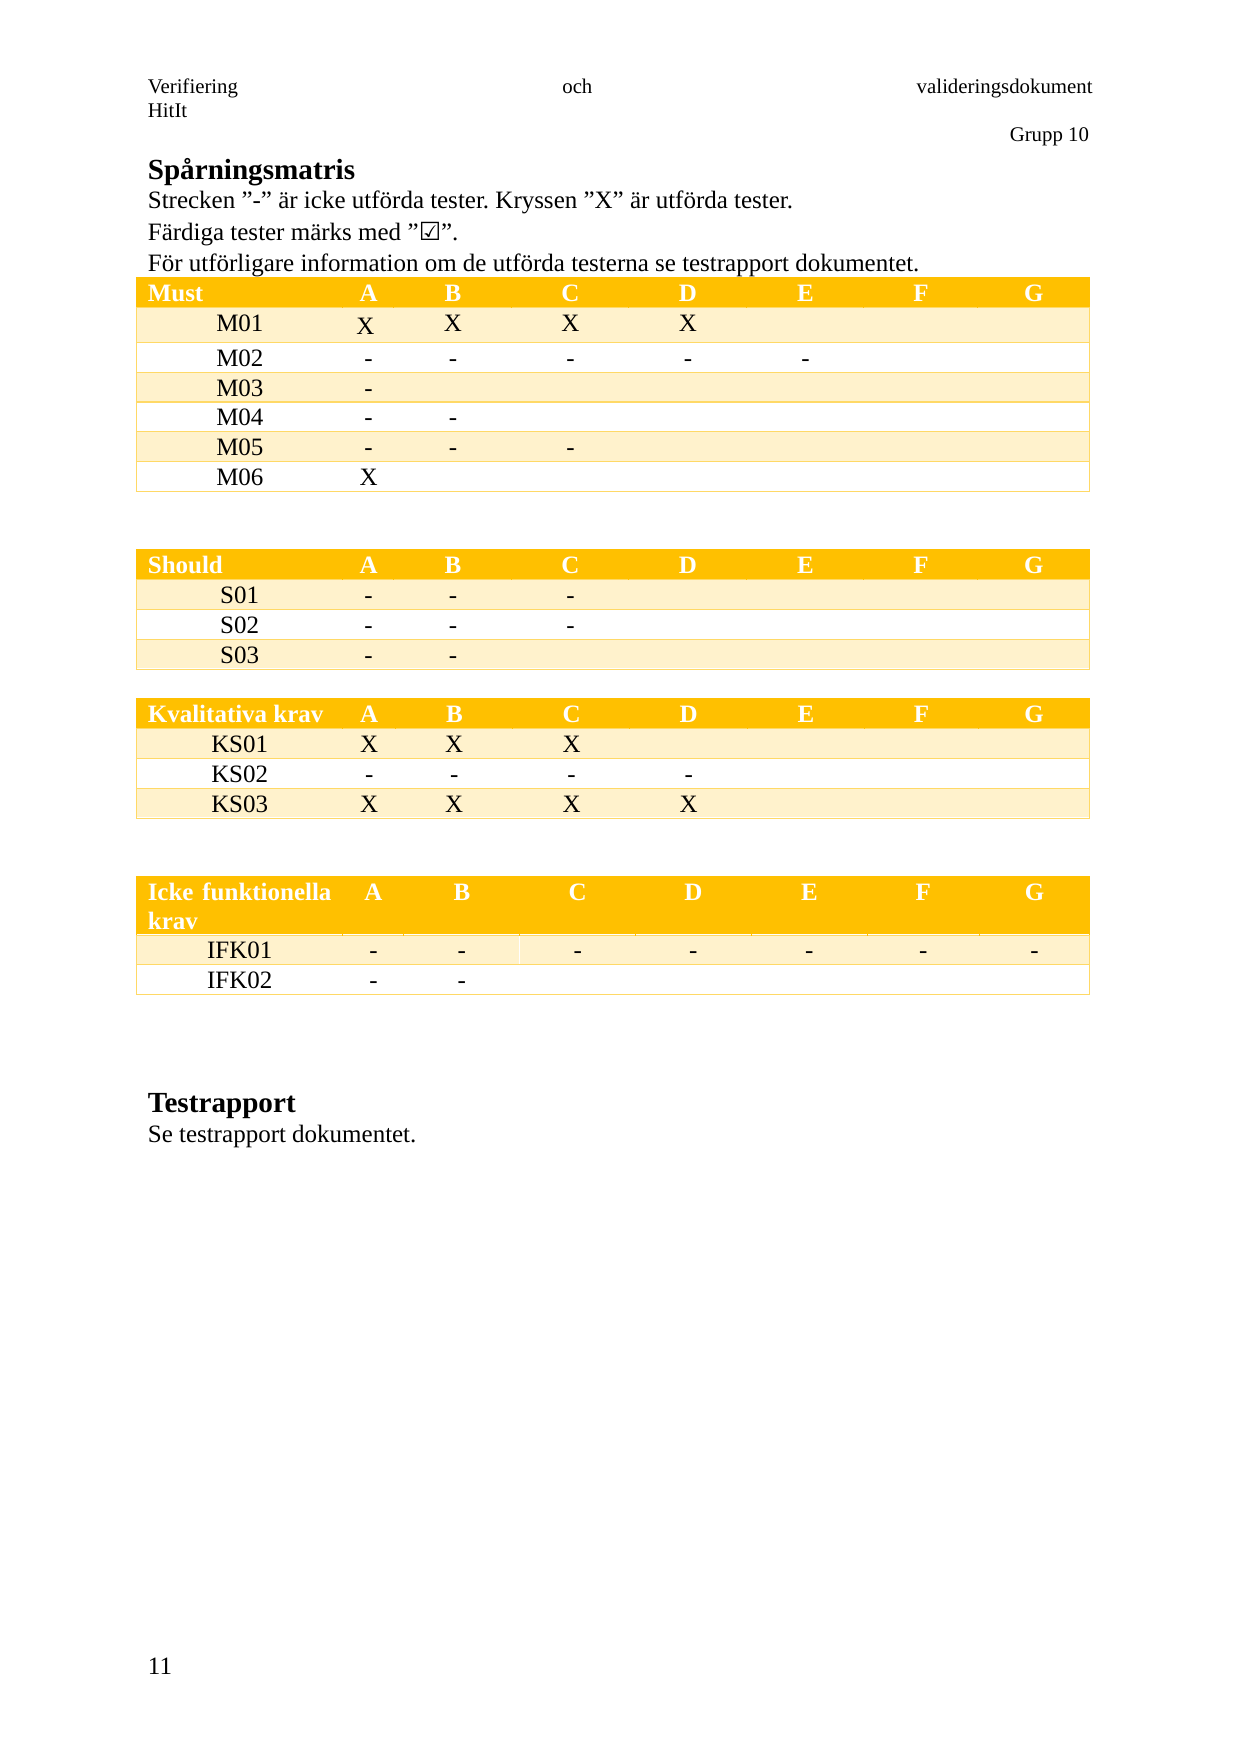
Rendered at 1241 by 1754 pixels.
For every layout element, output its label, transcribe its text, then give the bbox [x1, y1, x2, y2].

table_header Should [137, 550, 342, 579]
table_cell - [343, 640, 394, 668]
table_cell - [520, 936, 635, 964]
table_cell [511, 463, 629, 490]
table_cell [978, 610, 1089, 639]
table_cell IFK02 [137, 965, 343, 994]
table_cell - [751, 936, 867, 964]
table_cell [978, 789, 1089, 817]
table_cell M01 [137, 308, 343, 342]
table_header F [864, 550, 977, 579]
table_cell - [343, 373, 394, 401]
table_cell [746, 432, 864, 461]
table_cell [629, 610, 746, 639]
table_cell - [394, 403, 511, 431]
table_header G [980, 877, 1089, 934]
table_cell X [395, 789, 513, 817]
table_cell [864, 759, 978, 788]
table_cell [511, 403, 629, 431]
table_cell - [343, 343, 394, 372]
table_cell [746, 403, 864, 431]
table_cell [978, 432, 1089, 461]
text Färdiga tester märks med ”☑”. [148, 214, 1093, 248]
table_cell [864, 343, 978, 372]
table_cell - [343, 432, 394, 461]
table_header E [747, 278, 863, 307]
table_header F [864, 278, 977, 307]
table_cell X [343, 789, 395, 817]
table_cell [864, 580, 978, 609]
table_header D [630, 699, 747, 728]
table_cell [864, 432, 978, 461]
table_cell [747, 729, 864, 758]
table_cell KS03 [137, 789, 343, 817]
table_header Kvalitativa krav [137, 699, 342, 728]
table_cell X [630, 789, 747, 817]
table_cell X [513, 789, 630, 817]
table_cell - [343, 936, 404, 964]
table_cell [629, 640, 746, 668]
table_cell [746, 462, 864, 491]
table_cell [864, 308, 978, 342]
table_cell [394, 373, 511, 401]
table_header C [513, 699, 629, 728]
table_cell [747, 789, 864, 817]
table_cell [629, 432, 746, 461]
table_cell X [343, 462, 394, 491]
table_cell M05 [137, 432, 343, 461]
table_cell [630, 729, 747, 758]
table_cell [864, 640, 978, 668]
table_cell X [394, 308, 511, 342]
table_header B [396, 699, 512, 728]
table_header G [979, 699, 1089, 728]
subtitle Spårningsmatris [148, 152, 1093, 185]
table_header F [868, 877, 979, 934]
table_cell M02 [137, 343, 343, 372]
table_cell [978, 373, 1089, 401]
table_cell IFK01 [137, 936, 343, 964]
table_cell X [343, 308, 394, 342]
table_cell [511, 640, 629, 668]
table_header Must [137, 278, 342, 307]
table_cell [747, 759, 864, 788]
table_cell S02 [137, 610, 343, 639]
table_cell - [746, 343, 864, 372]
table_cell [746, 610, 864, 639]
table_cell - [343, 610, 394, 639]
table_cell [751, 965, 867, 994]
table_cell [746, 373, 864, 401]
table_cell [394, 462, 511, 491]
table_cell X [343, 729, 395, 758]
table_cell - [394, 343, 511, 372]
table_header E [752, 877, 867, 934]
table_cell [978, 462, 1089, 491]
table_cell S03 [137, 640, 343, 668]
table_cell [978, 308, 1089, 342]
table_header C [512, 278, 628, 307]
text För utförligare information om de utförda testerna se testrapport dokumentet. [148, 248, 1093, 277]
table_cell [864, 373, 978, 401]
table_cell - [511, 580, 629, 609]
table_cell [629, 580, 746, 609]
table_cell [629, 403, 746, 431]
table_cell KS02 [137, 759, 343, 788]
table_header E [747, 550, 863, 579]
table_cell - [343, 965, 404, 994]
table_cell [864, 610, 978, 639]
table_cell [867, 965, 979, 994]
table_cell X [629, 308, 746, 342]
table_cell X [513, 729, 630, 758]
table_cell M04 [137, 403, 343, 431]
table_cell - [511, 432, 629, 461]
table_header C [520, 877, 635, 934]
table_cell - [867, 936, 979, 964]
table_cell - [511, 343, 629, 372]
table_header C [512, 550, 628, 579]
table_cell - [513, 759, 630, 788]
table_cell - [395, 759, 513, 788]
table_cell - [635, 936, 751, 964]
table_cell X [511, 308, 629, 342]
table_header B [394, 278, 511, 307]
table_cell - [343, 403, 394, 431]
table_header D [629, 278, 746, 307]
table_cell [978, 759, 1089, 788]
table_cell [978, 343, 1089, 372]
table_cell [864, 729, 978, 758]
table_header F [865, 699, 978, 728]
table_header D [636, 877, 751, 934]
table_cell - [979, 936, 1089, 964]
table_cell - [404, 965, 519, 994]
table_cell KS01 [137, 729, 343, 758]
table_cell - [343, 580, 394, 609]
table_cell [979, 965, 1089, 994]
text Strecken ”-” är icke utförda tester. Kryssen ”X” är utförda tester. [148, 185, 1093, 214]
table_cell [746, 308, 864, 342]
table_cell [746, 640, 864, 668]
table_header Icke funktionella krav [137, 877, 342, 934]
table_cell M06 [137, 462, 343, 491]
table_header B [404, 877, 519, 934]
table_cell - [630, 759, 747, 788]
table_cell - [404, 936, 519, 964]
table_cell S01 [137, 580, 343, 609]
table_cell [978, 640, 1089, 668]
table_header E [748, 699, 864, 728]
table_cell [520, 965, 635, 994]
table_cell - [394, 432, 511, 461]
table_cell - [394, 610, 511, 639]
table_header G [978, 278, 1089, 307]
table_cell X [395, 729, 513, 758]
table_cell - [343, 759, 395, 788]
table_cell - [629, 343, 746, 372]
table_header A [343, 877, 403, 934]
table_cell [629, 462, 746, 491]
table_cell [746, 580, 864, 609]
subtitle Testrapport [148, 1086, 1093, 1119]
table_cell [978, 729, 1089, 758]
table_cell [629, 373, 746, 401]
table_cell [978, 403, 1089, 431]
table_header D [629, 550, 746, 579]
table_cell [978, 580, 1089, 609]
table_cell [864, 462, 978, 491]
table_cell - [394, 580, 511, 609]
table_header A [343, 550, 393, 579]
table_cell - [394, 640, 511, 668]
table_cell M03 [137, 373, 343, 401]
table_cell - [511, 610, 629, 639]
table_cell [511, 373, 629, 401]
table_cell [635, 965, 751, 994]
table_header A [343, 278, 393, 307]
table_header B [394, 550, 511, 579]
text Se testrapport dokumentet. [148, 1119, 1093, 1148]
table_header G [978, 550, 1089, 579]
table_cell [864, 403, 978, 431]
table_header A [343, 699, 395, 728]
table_cell [864, 789, 978, 817]
